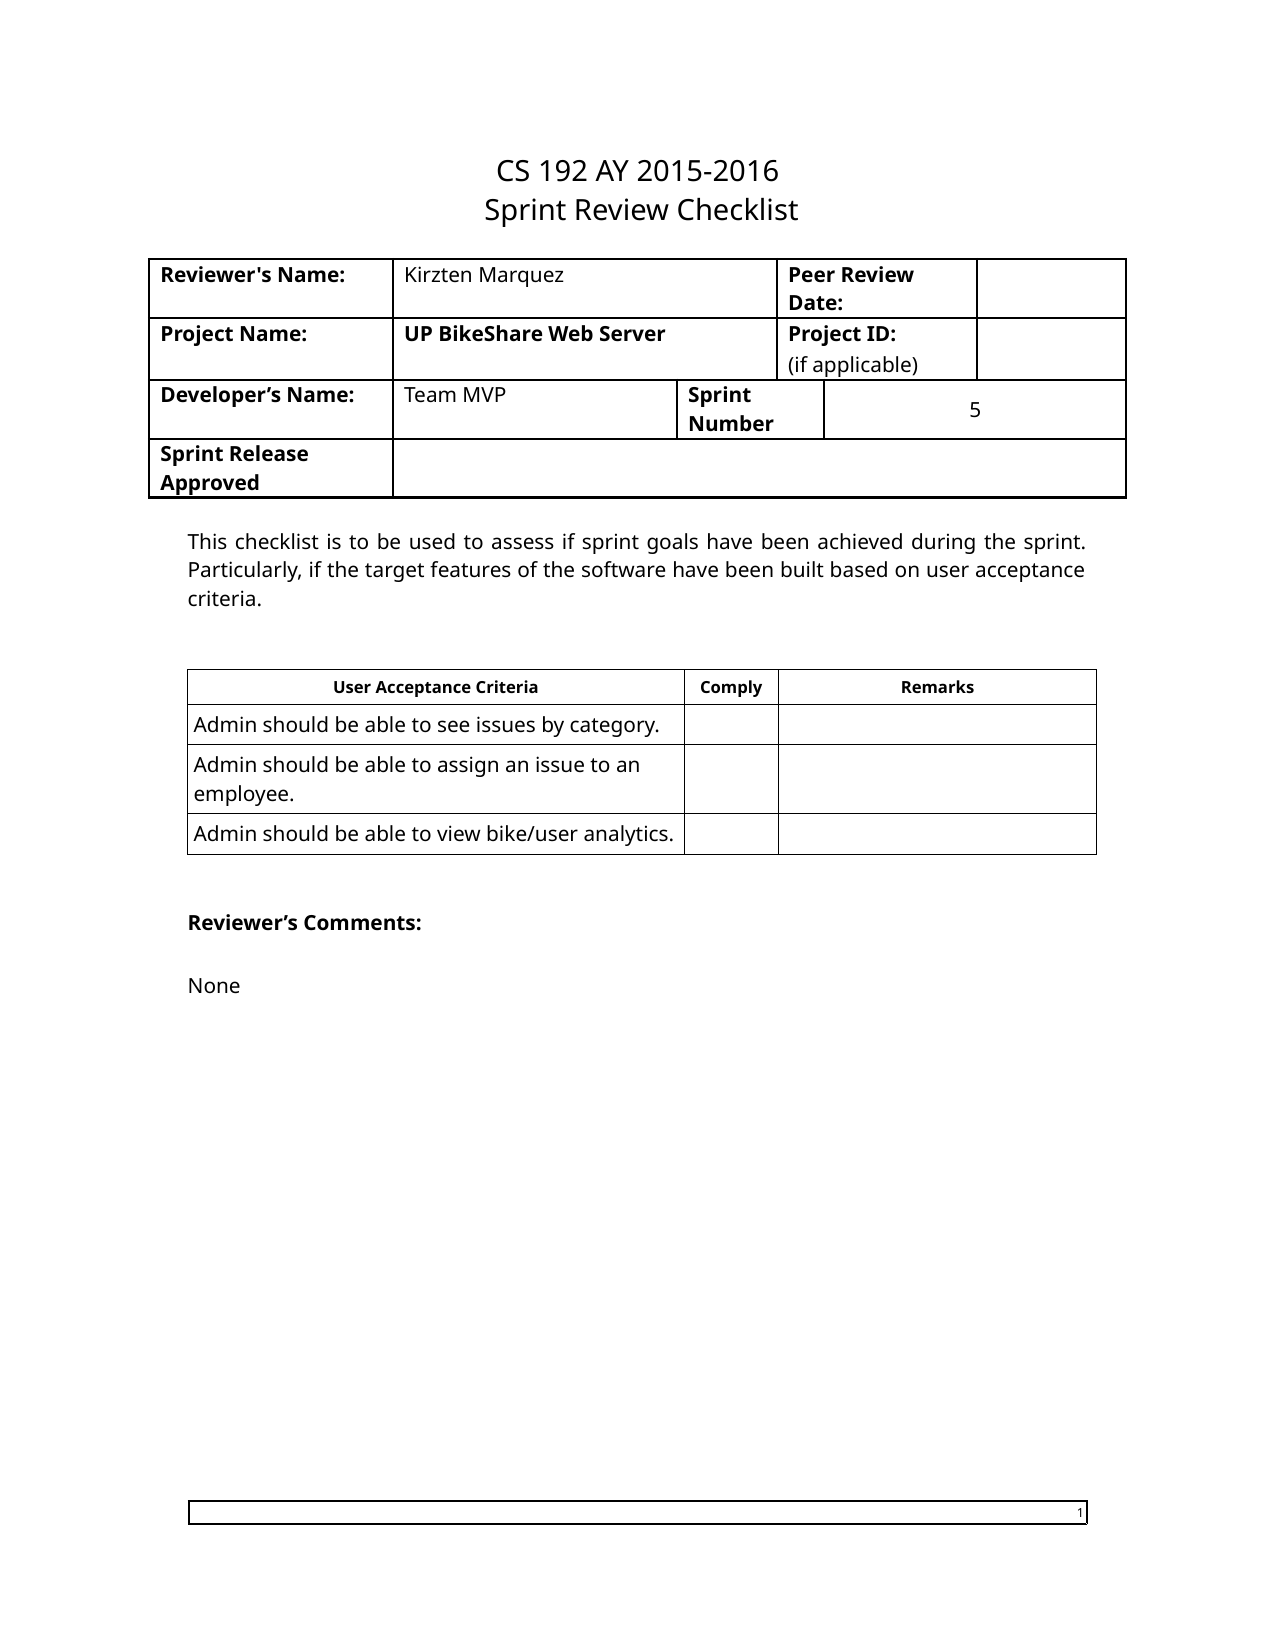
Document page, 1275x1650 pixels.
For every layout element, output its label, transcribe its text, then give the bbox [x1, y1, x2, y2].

table_cell Sprint Number [678, 381, 823, 437]
table_cell [685, 814, 778, 853]
table_header Remarks [779, 670, 1096, 704]
table_cell Admin should be able to see issues by category. [188, 705, 684, 744]
table_cell [394, 440, 1125, 496]
table_header Kirzten Marquez [394, 260, 776, 317]
table_header User Acceptance Criteria [188, 670, 684, 704]
text None [187, 971, 1087, 999]
table_cell [685, 745, 778, 813]
table_cell [685, 705, 778, 744]
table_cell [978, 319, 1125, 378]
table_cell Admin should be able to view bike/user analytics. [188, 814, 684, 853]
table_cell Project Name: [150, 319, 392, 378]
table_header [978, 260, 1125, 317]
text Sprint Review Checklist [187, 190, 1087, 229]
table_header Peer Review Date: [778, 260, 976, 317]
table_cell Team MVP [394, 381, 676, 437]
table_cell 5 [825, 381, 1125, 437]
text CS 192 AY 2015-2016 [187, 150, 1087, 190]
table_header Reviewer's Name: [150, 260, 392, 317]
table_cell Developer’s Name: [150, 381, 392, 437]
table_cell [779, 745, 1096, 813]
table_cell Project ID: [778, 319, 976, 348]
table_cell UP BikeShare Web Server [394, 319, 776, 378]
subtitle Reviewer’s Comments: [187, 908, 1087, 965]
table_cell (if applicable) [778, 348, 976, 378]
table_cell Sprint Release Approved [150, 440, 392, 496]
text This checklist is to be used to assess if sprint goals have been achieved during the sprint. Particularly, if the target features of the software have been built based on user acceptance criteria. [187, 527, 1087, 612]
table_header Comply [685, 670, 778, 704]
table_cell [779, 814, 1096, 853]
table_cell Admin should be able to assign an issue to an employee. [188, 745, 684, 813]
table_cell [779, 705, 1096, 744]
